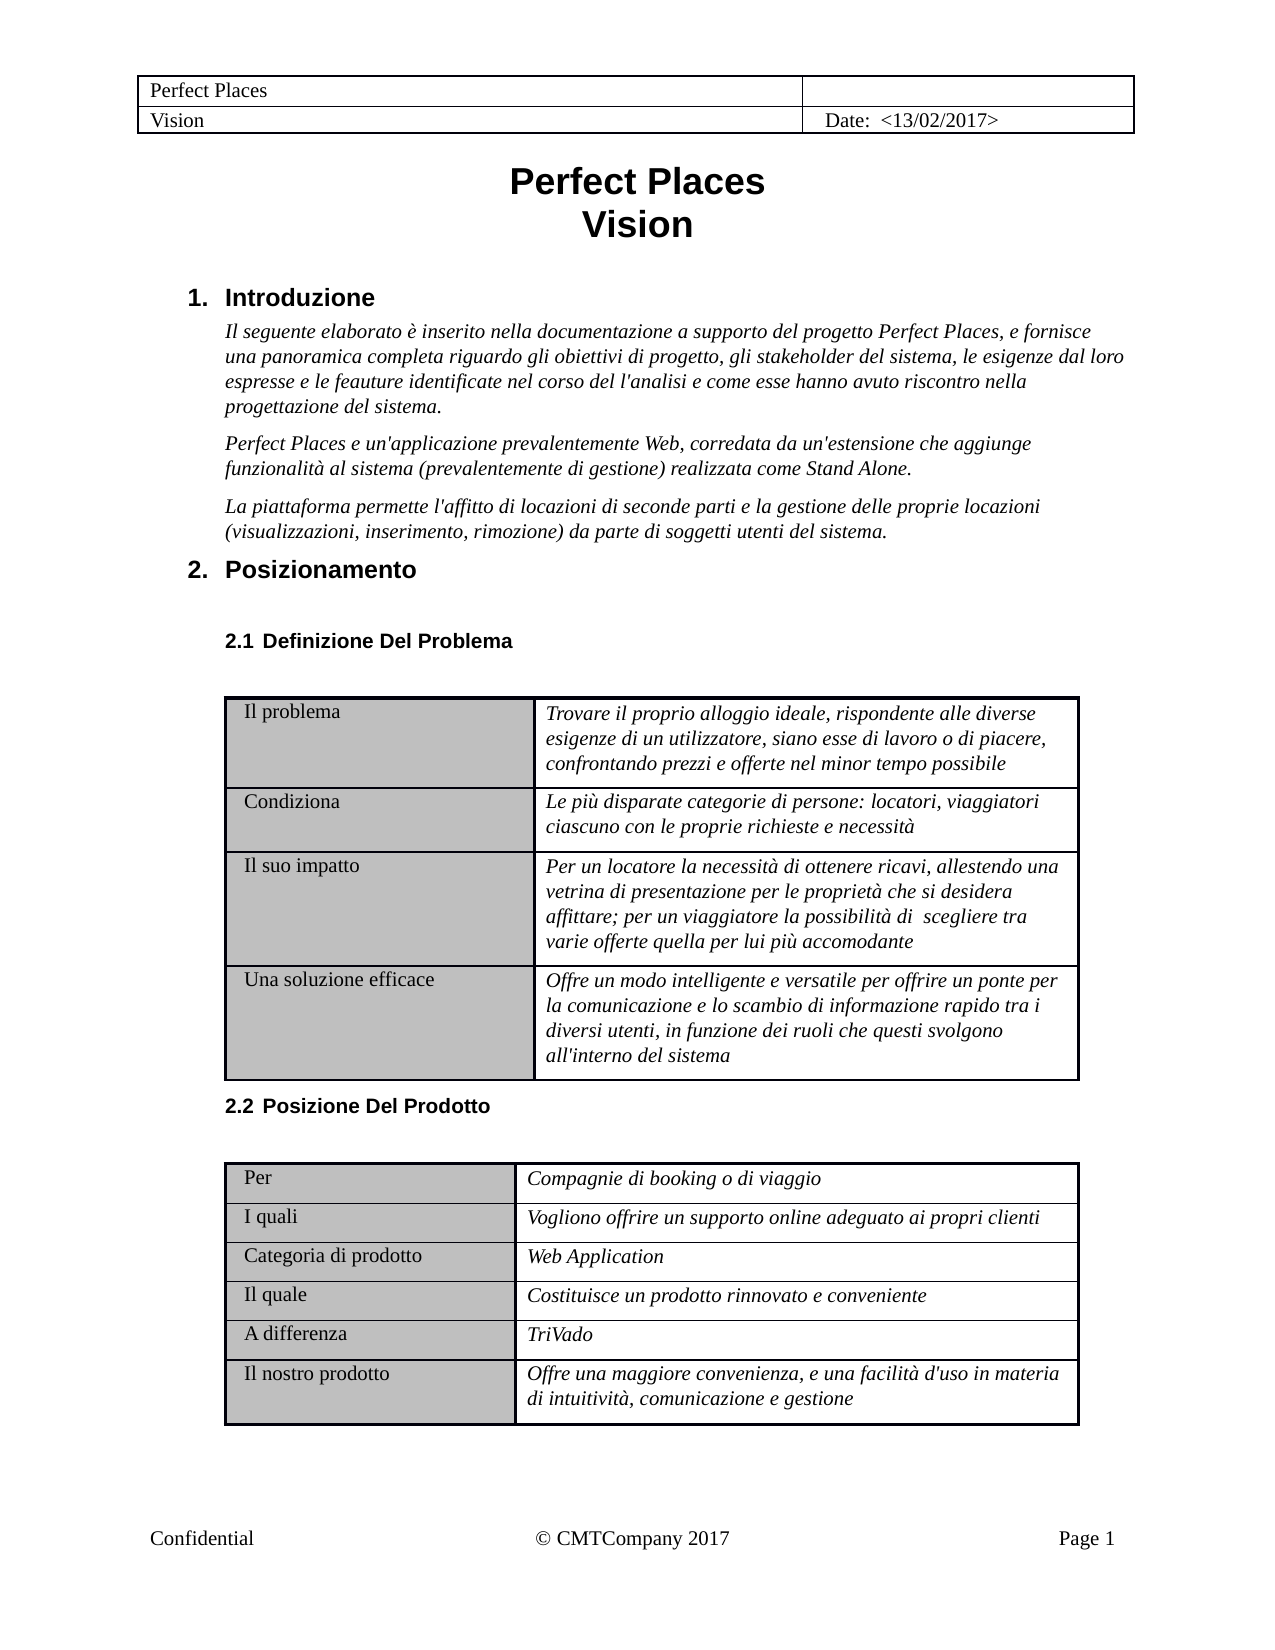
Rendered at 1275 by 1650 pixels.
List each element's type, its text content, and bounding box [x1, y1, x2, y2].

title Vision [150, 202, 1125, 245]
list Perfect Places e un'applicazione prevalentemente Web, corredata da un'estensione che aggiunge funzionalità al sistema (prevalentemente di gestione) realizzata come Stand Alone. [187, 430, 1125, 480]
table_cell Il suo impatto [227, 853, 533, 965]
subtitle Introduzione [187, 283, 1125, 311]
table_cell Offre un modo intelligente e versatile per offrire un ponte per la comunicazione e lo scambio di informazione rapido tra i diversi utenti, in funzione dei ruoli che questi svolgono all'interno del sistema [536, 967, 1077, 1079]
table_cell Web Application [517, 1243, 1077, 1281]
table_cell Una soluzione efficace [227, 967, 533, 1079]
table_cell Categoria di prodotto [227, 1243, 514, 1281]
list Il seguente elaborato è inserito nella documentazione a supporto del progetto Perfect Places, e fornisce una panoramica completa riguardo gli obiettivi di progetto, gli stakeholder del sistema, le esigenze dal loro espresse e le feauture identificate nel corso del l'analisi e come esse hanno avuto riscontro nella progettazione del sistema. [187, 318, 1125, 418]
table_cell I quali [227, 1204, 514, 1242]
table_cell Il quale [227, 1282, 514, 1320]
table_cell Costituisce un prodotto rinnovato e conveniente [517, 1282, 1077, 1320]
table_cell Vogliono offrire un supporto online adeguato ai propri clienti [517, 1204, 1077, 1242]
title Perfect Places [150, 159, 1125, 202]
table_cell TriVado [517, 1321, 1077, 1359]
table_cell Offre una maggiore convenienza, e una facilità d'uso in materia di intuitività, comunicazione e gestione [517, 1361, 1077, 1423]
subtitle Definizione Del Problema [225, 628, 1125, 653]
table_header Il problema [227, 700, 533, 787]
table_header Per [227, 1165, 514, 1203]
table_header Compagnie di booking o di viaggio [517, 1165, 1077, 1203]
list La piattaforma permette l'affitto di locazioni di seconde parti e la gestione delle proprie locazioni (visualizzazioni, inserimento, rimozione) da parte di soggetti utenti del sistema. [187, 493, 1125, 543]
table_cell Condiziona [227, 789, 533, 851]
table_cell A differenza [227, 1321, 514, 1359]
subtitle Posizionamento [187, 555, 1125, 584]
table_cell Il nostro prodotto [227, 1361, 514, 1423]
table_cell Per un locatore la necessità di ottenere ricavi, allestendo una vetrina di presentazione per le proprietà che si desidera affittare; per un viaggiatore la possibilità di scegliere tra varie offerte quella per lui più accomodante [536, 853, 1077, 965]
table_cell Le più disparate categorie di persone: locatori, viaggiatori ciascuno con le proprie richieste e necessità [536, 789, 1077, 851]
table_header Trovare il proprio alloggio ideale, rispondente alle diverse esigenze di un utilizzatore, siano esse di lavoro o di piacere, confrontando prezzi e offerte nel minor tempo possibile [536, 700, 1077, 787]
subtitle Posizione Del Prodotto [225, 1093, 1125, 1118]
